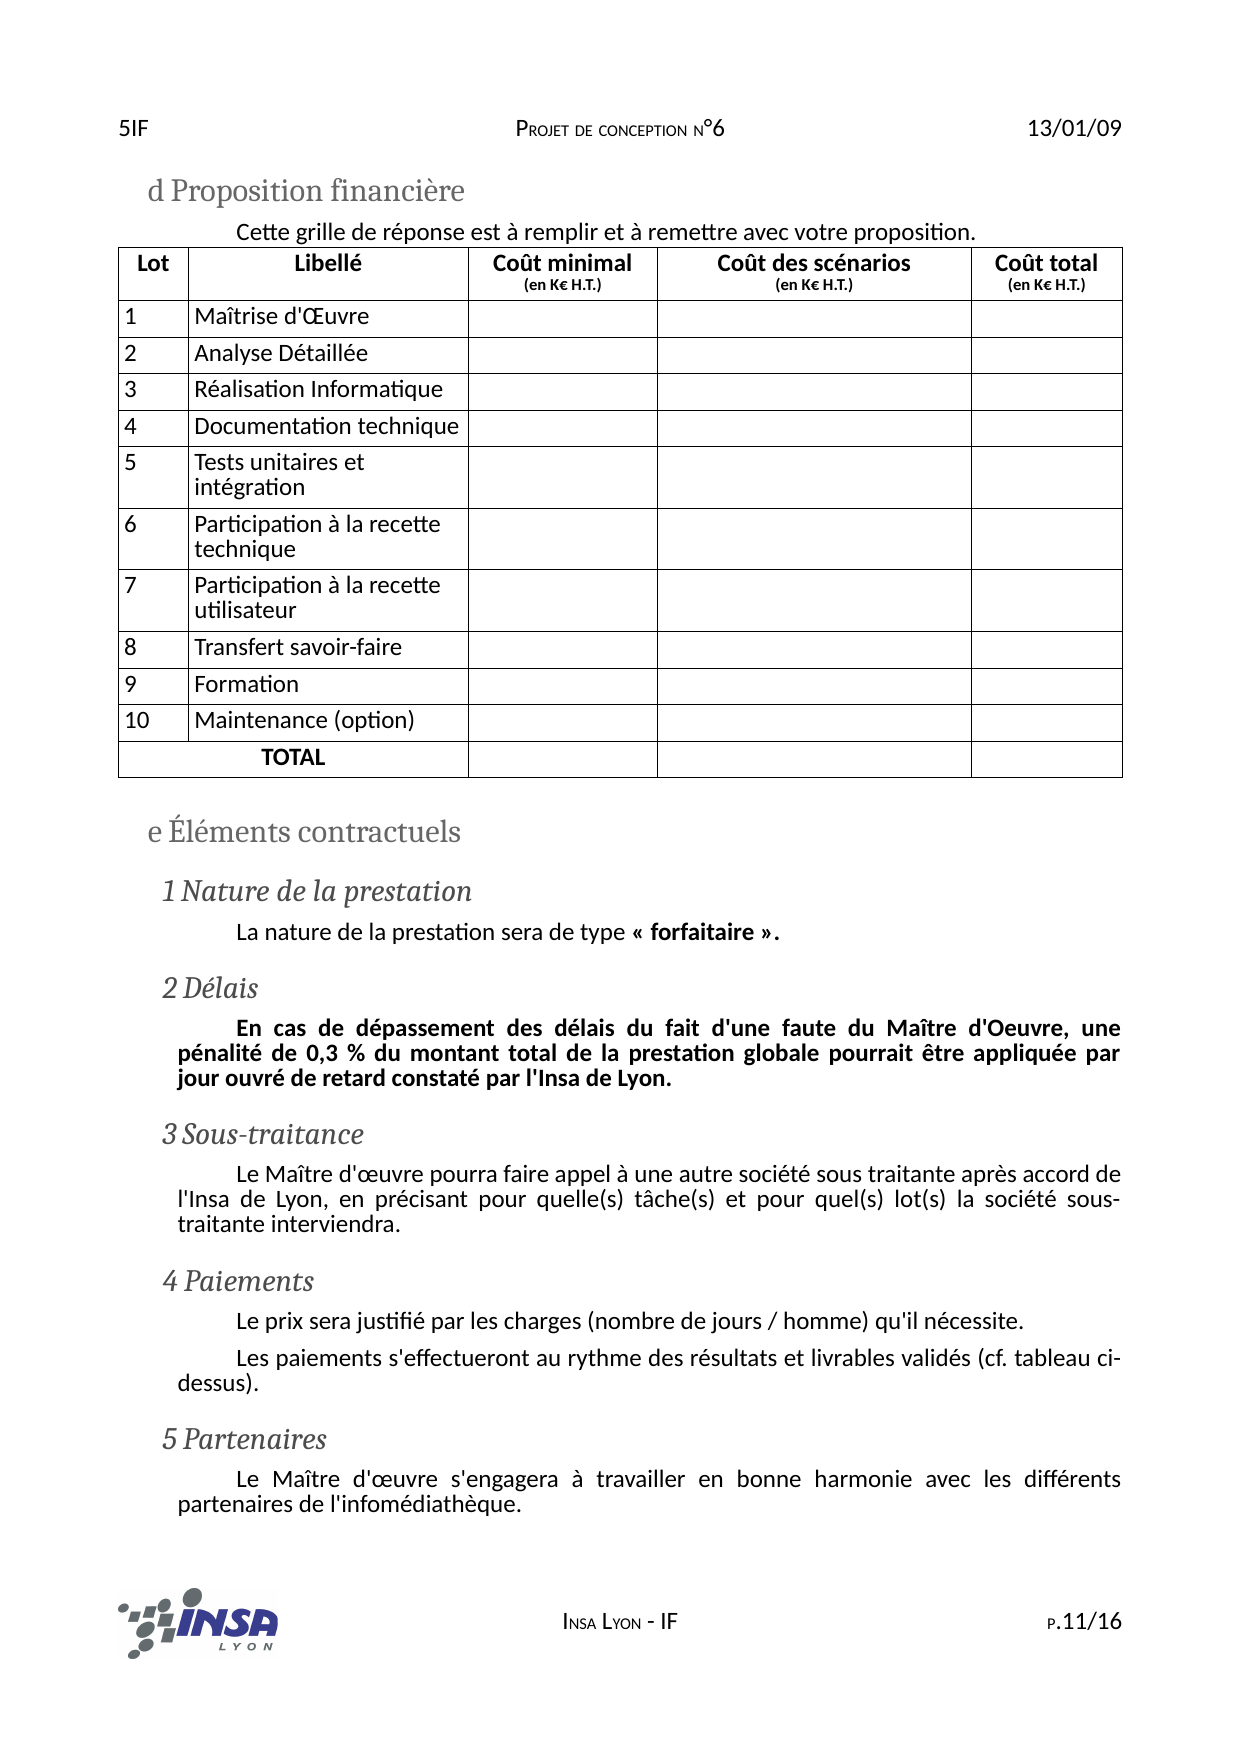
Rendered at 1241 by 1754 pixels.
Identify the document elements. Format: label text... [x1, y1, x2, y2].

table_cell [469, 669, 657, 704]
table_cell [972, 447, 1122, 508]
table_cell [658, 411, 971, 446]
text La nature de la prestation sera de type « forfaitaire ». [177, 921, 1122, 946]
table_cell 4 [119, 411, 188, 446]
table_cell [469, 509, 657, 569]
table_cell Analyse Détaillée [189, 338, 468, 373]
table_cell [658, 570, 971, 631]
table_cell [658, 705, 971, 741]
table_cell [469, 338, 657, 373]
table_cell 7 [119, 570, 188, 631]
table_cell [469, 570, 657, 631]
table_cell [972, 742, 1122, 777]
table_cell 3 [119, 374, 188, 410]
subtitle Délais [118, 970, 1122, 1006]
table_cell [469, 374, 657, 410]
table_cell [972, 669, 1122, 704]
table_cell [972, 632, 1122, 667]
table_cell [658, 509, 971, 569]
table_cell Transfert savoir-faire [189, 632, 468, 667]
table_cell [658, 374, 971, 410]
table_cell [469, 447, 657, 508]
table_cell Participation à la recette utilisateur [189, 570, 468, 631]
picture [118, 1588, 278, 1659]
text En cas de dépassement des délais du fait d'une faute du Maître d'Oeuvre, une pénalité de 0,3 % du montant total de la prestation globale pourrait être appliquée par jour ouvré de retard constaté par l'Insa de Lyon. [177, 1018, 1122, 1093]
table_cell [972, 374, 1122, 410]
table_header Lot [119, 248, 188, 300]
table_cell Documentation technique [189, 411, 468, 446]
table_cell [972, 338, 1122, 373]
table_cell [972, 705, 1122, 741]
table_cell 6 [119, 509, 188, 569]
table_cell [658, 742, 971, 777]
text Cette grille de réponse est à remplir et à remettre avec votre proposition. [177, 222, 1122, 247]
table_cell [658, 632, 971, 667]
table_cell Tests unitaires et intégration [189, 447, 468, 508]
table_header Coût total (en K€ H.T.) [972, 248, 1122, 300]
table_cell Maintenance (option) [189, 705, 468, 741]
subtitle Sous-traitance [118, 1116, 1122, 1152]
table_cell [469, 632, 657, 667]
text Les paiements s'effectueront au rythme des résultats et livrables validés (cf. tableau ci-dessus). [177, 1347, 1122, 1397]
table_cell [469, 742, 657, 777]
table_cell 8 [119, 632, 188, 667]
subtitle Éléments contractuels [118, 813, 1122, 850]
table_cell Participation à la recette technique [189, 509, 468, 569]
table_cell 2 [119, 338, 188, 373]
table_cell [972, 570, 1122, 631]
table_cell [972, 509, 1122, 569]
table_cell Formation [189, 669, 468, 704]
table_cell 5 [119, 447, 188, 508]
table_cell [658, 301, 971, 337]
table_cell [469, 705, 657, 741]
table_cell Maîtrise d'Œuvre [189, 301, 468, 337]
table_cell [469, 301, 657, 337]
table_cell [972, 301, 1122, 337]
table_cell 10 [119, 705, 188, 741]
table_header Coût minimal (en K€ H.T.) [469, 248, 657, 300]
subtitle Paiements [118, 1263, 1122, 1299]
text Le Maître d'œuvre pourra faire appel à une autre société sous traitante après accord de l'Insa de Lyon, en précisant pour quelle(s) tâche(s) et pour quel(s) lot(s) la société sous-traitante interviendra. [177, 1164, 1122, 1239]
subtitle Proposition financière [118, 173, 1122, 210]
table_cell TOTAL [119, 742, 468, 777]
table_cell [972, 411, 1122, 446]
table_cell [658, 338, 971, 373]
table_cell [658, 669, 971, 704]
table_header Coût des scénarios (en K€ H.T.) [658, 248, 971, 300]
table_cell Réalisation Informatique [189, 374, 468, 410]
table_cell 1 [119, 301, 188, 337]
table_header Libellé [189, 248, 468, 300]
text Le prix sera justifié par les charges (nombre de jours / homme) qu'il nécessite. [177, 1311, 1122, 1336]
table_cell 9 [119, 669, 188, 704]
text Le Maître d'œuvre s'engagera à travailler en bonne harmonie avec les différents partenaires de l'infomédiathèque. [177, 1469, 1122, 1519]
table_cell [469, 411, 657, 446]
subtitle Nature de la prestation [118, 874, 1122, 910]
subtitle Partenaires [118, 1421, 1122, 1457]
table_cell [658, 447, 971, 508]
